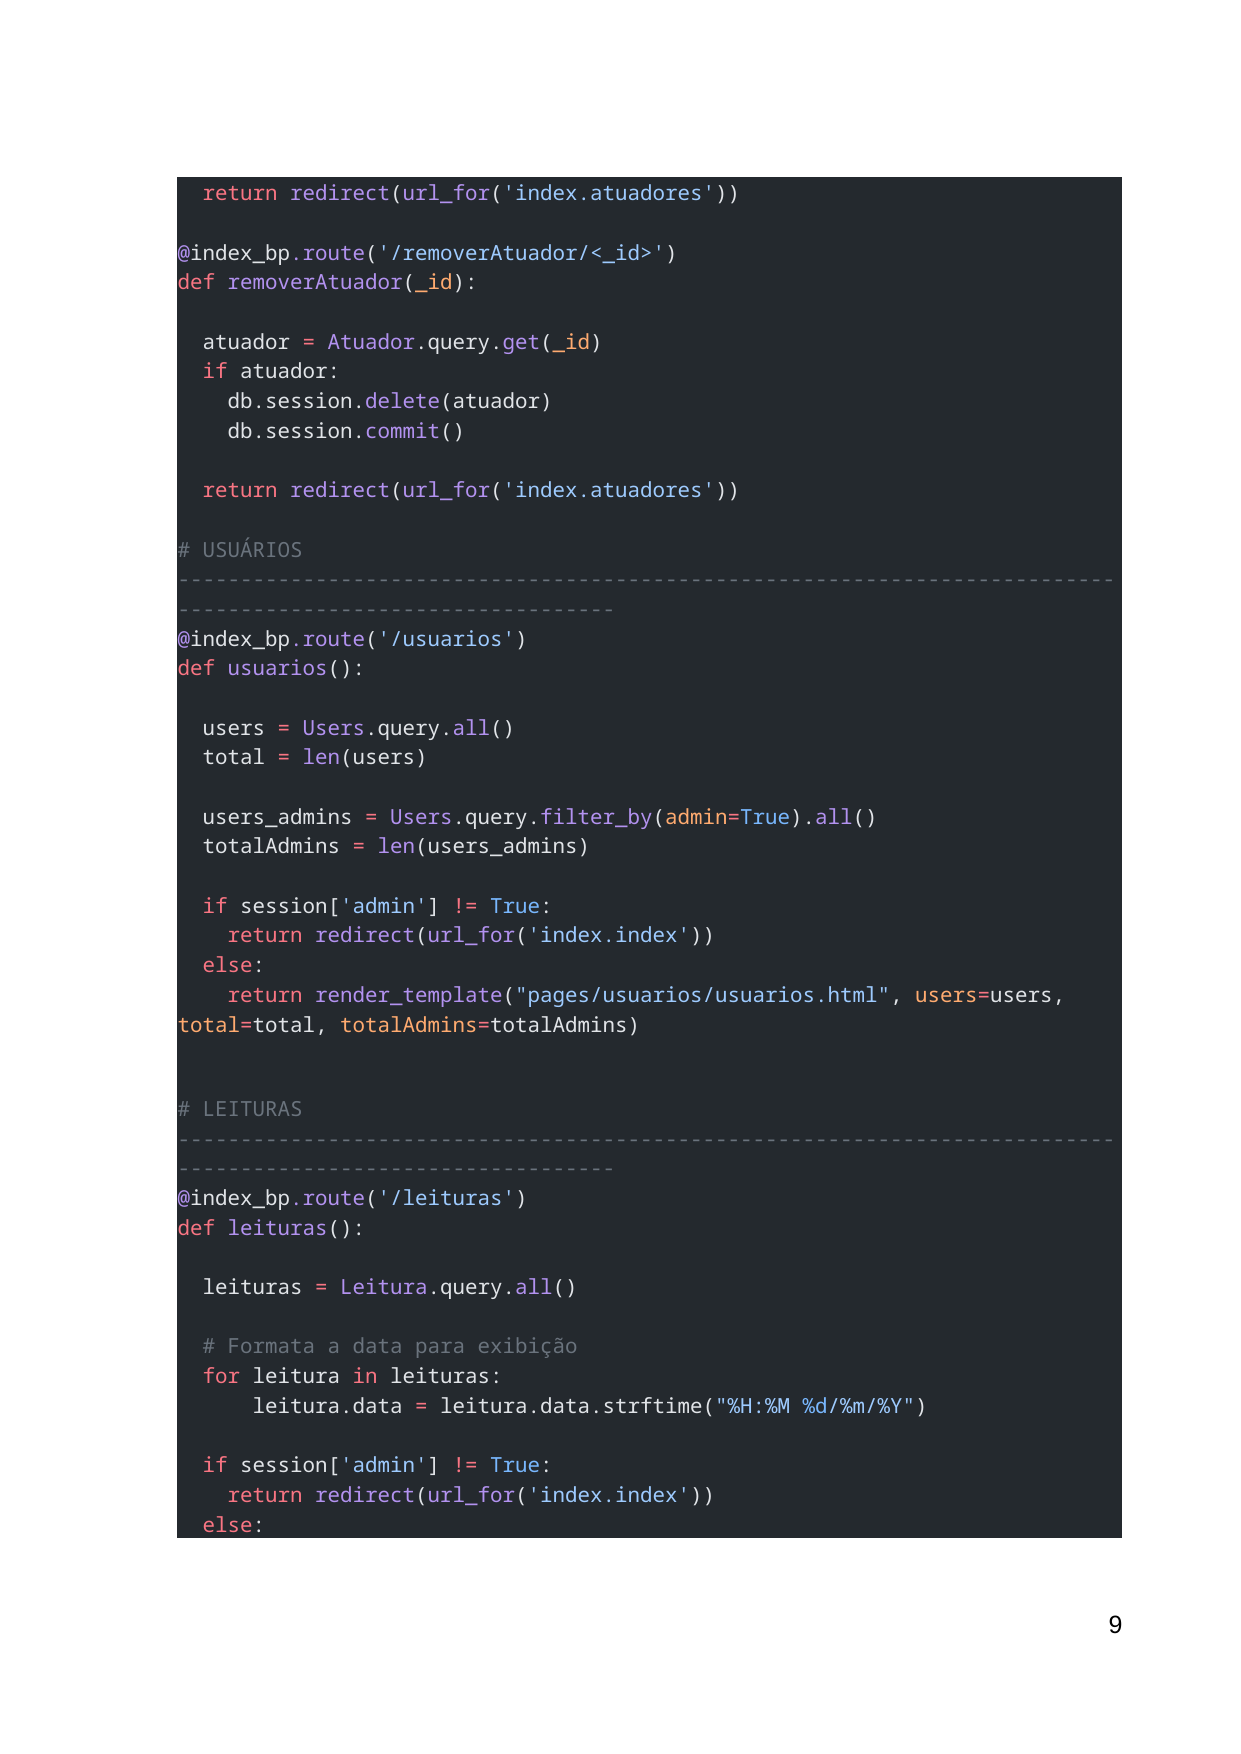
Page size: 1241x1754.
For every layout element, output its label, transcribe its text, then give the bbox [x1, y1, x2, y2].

text else: [177, 949, 1122, 979]
text totalAdmins = len(users_admins) [177, 830, 1122, 860]
text db.session.delete(atuador) [177, 385, 1122, 415]
text if session['admin'] != True: [177, 890, 1122, 919]
text return render_template("pages/usuarios/usuarios.html", users=users, total=total, totalAdmins=totalAdmins) [177, 979, 1122, 1038]
text @index_bp.route('/removerAtuador/<_id>') [177, 237, 1122, 266]
text leituras = Leitura.query.all() [177, 1271, 1122, 1301]
text return redirect(url_for('index.atuadores')) [177, 474, 1122, 504]
text leitura.data = leitura.data.strftime("%H:%M %d/%m/%Y") [177, 1390, 1122, 1419]
text def removerAtuador(_id): [177, 266, 1122, 296]
text def leituras(): [177, 1212, 1122, 1241]
text # LEITURAS -------------------------------------------------------------------------------------------------------------- [177, 1093, 1122, 1182]
text db.session.commit() [177, 415, 1122, 444]
text # Formata a data para exibição [177, 1330, 1122, 1360]
text users = Users.query.all() [177, 712, 1122, 741]
text @index_bp.route('/usuarios') [177, 622, 1122, 652]
text # USUÁRIOS -------------------------------------------------------------------------------------------------------------- [177, 533, 1122, 622]
text else: [177, 1508, 1122, 1538]
text def usuarios(): [177, 652, 1122, 682]
text total = len(users) [177, 741, 1122, 771]
text return redirect(url_for('index.index')) [177, 919, 1122, 949]
text return redirect(url_for('index.index')) [177, 1479, 1122, 1508]
text for leitura in leituras: [177, 1360, 1122, 1390]
text users_admins = Users.query.filter_by(admin=True).all() [177, 801, 1122, 830]
text if session['admin'] != True: [177, 1449, 1122, 1479]
text @index_bp.route('/leituras') [177, 1182, 1122, 1212]
text atuador = Atuador.query.get(_id) [177, 326, 1122, 355]
text return redirect(url_for('index.atuadores')) [177, 177, 1122, 207]
text if atuador: [177, 355, 1122, 385]
